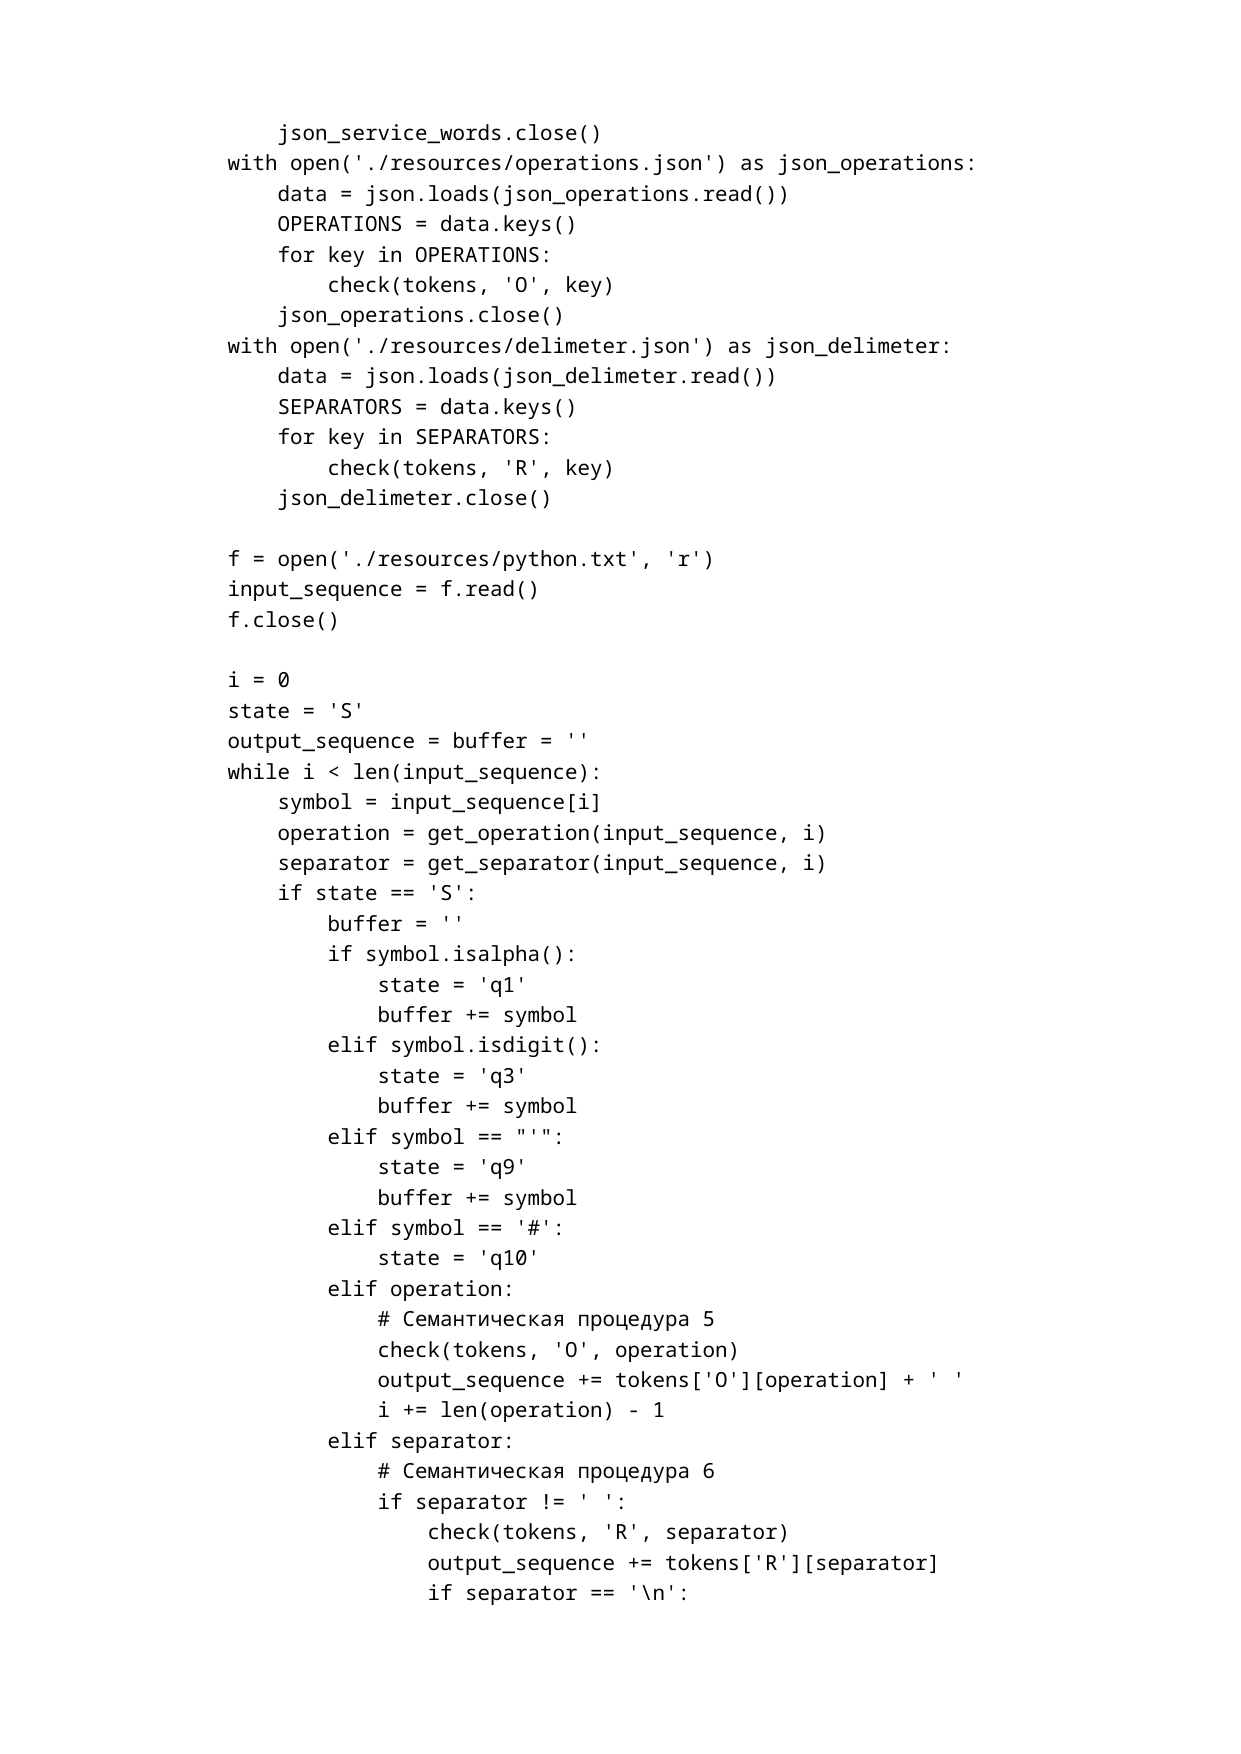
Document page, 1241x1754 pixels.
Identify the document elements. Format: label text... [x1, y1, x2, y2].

text check(tokens, 'R', key) [177, 453, 1152, 481]
text # Семантическая процедура 5 [177, 1304, 1152, 1333]
text f.close() [177, 605, 1152, 633]
text buffer += symbol [177, 1000, 1152, 1029]
text state = 'S' [177, 696, 1152, 724]
text f = open('./resources/python.txt', 'r') [177, 544, 1152, 572]
text output_sequence += tokens['O'][operation] + ' ' [177, 1365, 1152, 1394]
text elif operation: [177, 1274, 1152, 1302]
text i += len(operation) - 1 [177, 1396, 1152, 1424]
text buffer += symbol [177, 1183, 1152, 1211]
text for key in SEPARATORS: [177, 422, 1152, 451]
text symbol = input_sequence[i] [177, 787, 1152, 816]
text elif symbol == "'": [177, 1122, 1152, 1150]
text # Семантическая процедура 6 [177, 1456, 1152, 1485]
text output_sequence += tokens['R'][separator] [177, 1548, 1152, 1576]
text for key in OPERATIONS: [177, 240, 1152, 268]
text elif separator: [177, 1426, 1152, 1454]
text json_service_words.close() [177, 118, 1152, 147]
text data = json.loads(json_operations.read()) [177, 179, 1152, 207]
text check(tokens, 'O', operation) [177, 1335, 1152, 1363]
text OPERATIONS = data.keys() [177, 209, 1152, 238]
text state = 'q1' [177, 970, 1152, 998]
text operation = get_operation(input_sequence, i) [177, 818, 1152, 846]
text buffer += symbol [177, 1091, 1152, 1120]
text state = 'q9' [177, 1152, 1152, 1181]
text buffer = '' [177, 909, 1152, 937]
text separator = get_separator(input_sequence, i) [177, 848, 1152, 877]
text json_delimeter.close() [177, 483, 1152, 512]
text state = 'q3' [177, 1061, 1152, 1089]
text check(tokens, 'R', separator) [177, 1517, 1152, 1546]
text if symbol.isalpha(): [177, 939, 1152, 968]
text check(tokens, 'O', key) [177, 270, 1152, 299]
text if separator == '\n': [177, 1578, 1152, 1607]
text elif symbol == '#': [177, 1213, 1152, 1242]
text output_sequence = buffer = '' [177, 726, 1152, 755]
text with open('./resources/delimeter.json') as json_delimeter: [177, 331, 1152, 359]
text SEPARATORS = data.keys() [177, 392, 1152, 420]
text if state == 'S': [177, 878, 1152, 907]
text json_operations.close() [177, 301, 1152, 329]
text elif symbol.isdigit(): [177, 1031, 1152, 1059]
text state = 'q10' [177, 1243, 1152, 1272]
text input_sequence = f.read() [177, 574, 1152, 603]
text with open('./resources/operations.json') as json_operations: [177, 148, 1152, 177]
text while i < len(input_sequence): [177, 757, 1152, 785]
text data = json.loads(json_delimeter.read()) [177, 361, 1152, 390]
text i = 0 [177, 666, 1152, 694]
text if separator != ' ': [177, 1487, 1152, 1515]
